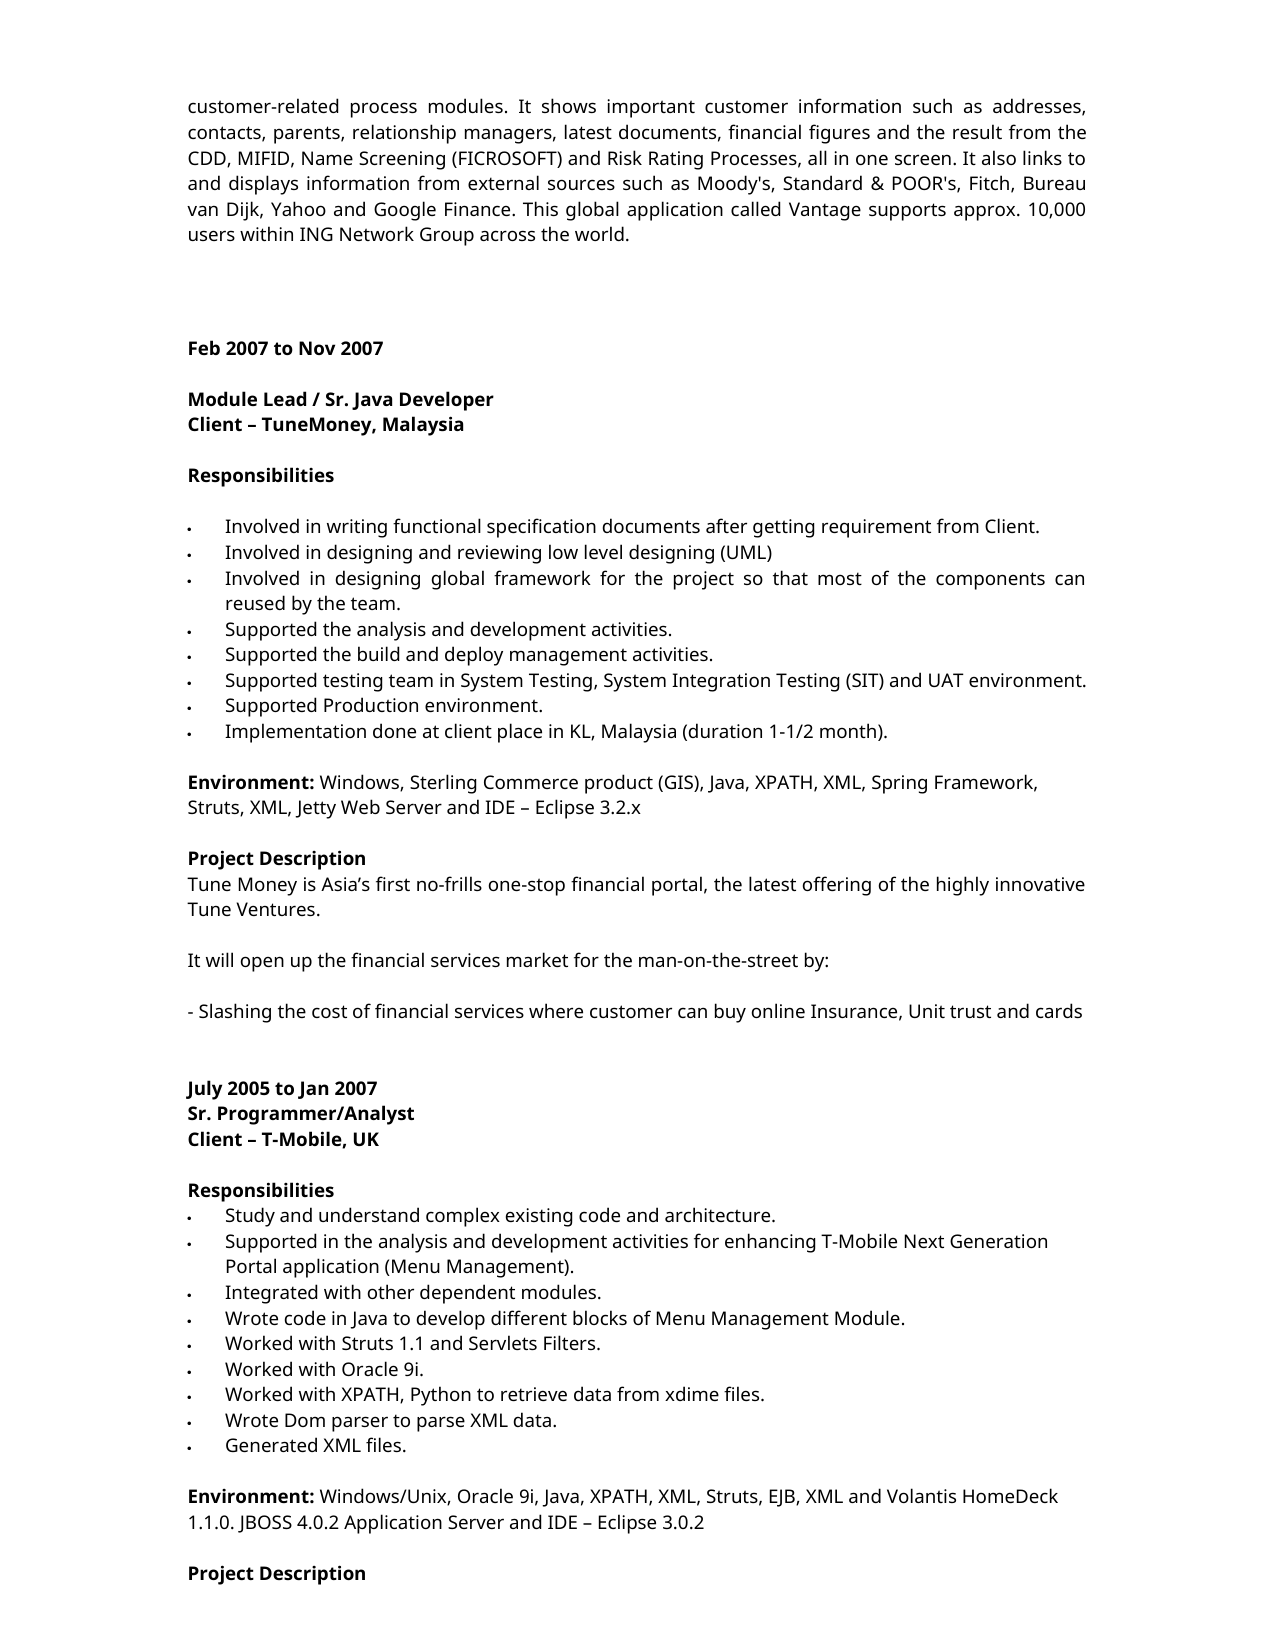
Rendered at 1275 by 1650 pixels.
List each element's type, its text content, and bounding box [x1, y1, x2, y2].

text Client – T-Mobile, UK [187, 1126, 1087, 1152]
text Environment: Windows/Unix, Oracle 9i, Java, XPATH, XML, Struts, EJB, XML and Volantis HomeDeck 1.1.0. JBOSS 4.0.2 Application Server and IDE – Eclipse 3.0.2 [187, 1483, 1087, 1534]
list Involved in writing functional specification documents after getting requirement from Client. [187, 514, 1087, 539]
text - Slashing the cost of financial services where customer can buy online Insurance, Unit trust and cards [187, 999, 1087, 1024]
text customer-related process modules. It shows important customer information such as addresses, contacts, parents, relationship managers, latest documents, financial figures and the result from the CDD, MIFID, Name Screening (FICROSOFT) and Risk Rating Processes, all in one screen. It also links to and displays information from external sources such as Moody's, Standard & POOR's, Fitch, Bureau van Dijk, Yahoo and Google Finance. This global application called Vantage supports approx. 10,000 users within ING Network Group across the world. [187, 94, 1087, 247]
text Sr. Programmer/Analyst [187, 1101, 1087, 1126]
list Study and understand complex existing code and architecture. [187, 1203, 1087, 1228]
list Worked with XPATH, Python to retrieve data from xdime files. [187, 1381, 1087, 1407]
list Worked with Oracle 9i. [187, 1356, 1087, 1381]
list Supported the analysis and development activities. [187, 616, 1087, 641]
text July 2005 to Jan 2007 [187, 1075, 1087, 1101]
list Integrated with other dependent modules. [187, 1279, 1087, 1305]
text It will open up the financial services market for the man-on-the-street by: [187, 948, 1087, 973]
text Project Description [187, 846, 1087, 871]
text Project Description [187, 1560, 1087, 1586]
list Generated XML files. [187, 1432, 1087, 1458]
list Supported the build and deploy management activities. [187, 641, 1087, 667]
text Tune Money is Asia’s first no-frills one-stop financial portal, the latest offering of the highly innovative Tune Ventures. [187, 871, 1087, 922]
text Feb 2007 to Nov 2007 [187, 335, 1087, 361]
list Involved in designing and reviewing low level designing (UML) [187, 539, 1087, 565]
text Responsibilities [187, 463, 1087, 488]
list Supported Production environment. [187, 692, 1087, 718]
list Implementation done at client place in KL, Malaysia (duration 1-1/2 month). [187, 718, 1087, 743]
list Supported testing team in System Testing, System Integration Testing (SIT) and UAT environment. [187, 667, 1087, 692]
text Module Lead / Sr. Java Developer [187, 386, 1087, 412]
text Responsibilities [187, 1177, 1087, 1203]
text Client – TuneMoney, Malaysia [187, 412, 1087, 437]
list Supported in the analysis and development activities for enhancing T-Mobile Next Generation Portal application (Menu Management). [187, 1228, 1087, 1279]
list Worked with Struts 1.1 and Servlets Filters. [187, 1330, 1087, 1356]
text Environment: Windows, Sterling Commerce product (GIS), Java, XPATH, XML, Spring Framework, Struts, XML, Jetty Web Server and IDE – Eclipse 3.2.x [187, 769, 1087, 820]
list Wrote Dom parser to parse XML data. [187, 1407, 1087, 1432]
list Involved in designing global framework for the project so that most of the components can reused by the team. [187, 565, 1087, 616]
list Wrote code in Java to develop different blocks of Menu Management Module. [187, 1305, 1087, 1330]
